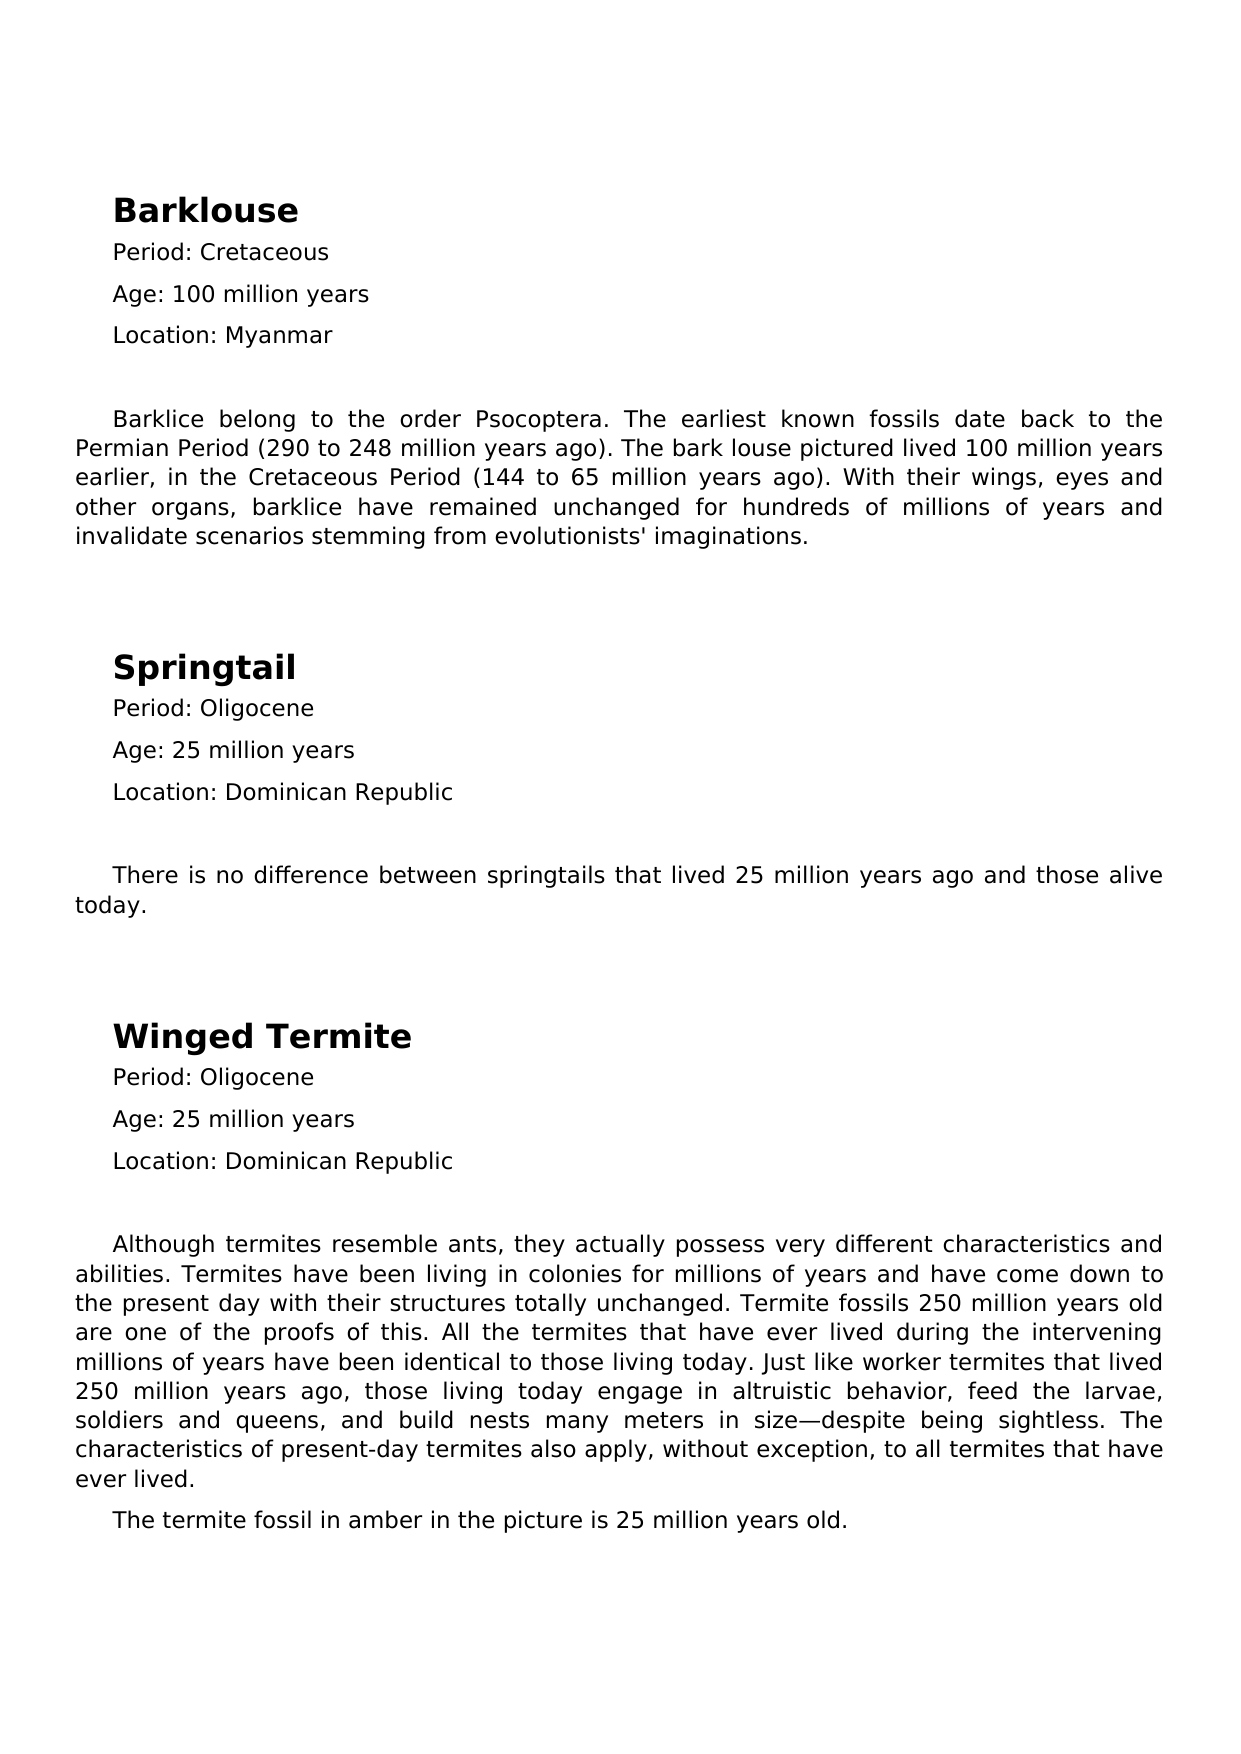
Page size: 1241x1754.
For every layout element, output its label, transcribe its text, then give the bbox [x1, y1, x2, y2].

text Period: Oligocene [75, 1064, 1165, 1091]
text Location: Myanmar [75, 322, 1165, 349]
subtitle Winged Termite [112, 1017, 1165, 1056]
subtitle Springtail [112, 648, 1165, 687]
text Age: 25 million years [75, 1106, 1165, 1133]
text The termite fossil in amber in the picture is 25 million years old. [75, 1507, 1165, 1534]
text Although termites resemble ants, they actually possess very different characteristics and abilities. Termites have been living in colonies for millions of years and have come down to the present day with their structures totally unchanged. Termite fossils 250 million years old are one of the proofs of this. All the termites that have ever lived during the intervening millions of years have been identical to those living today. Just like worker termites that lived 250 million years ago, those living today engage in altruistic behavior, feed the larvae, soldiers and queens, and build nests many meters in size—despite being sightless. The characteristics of present-day termites also apply, without exception, to all termites that have ever lived. [75, 1232, 1165, 1492]
text Location: Dominican Republic [75, 1148, 1165, 1175]
text Barklice belong to the order Psocoptera. The earliest known fossils date back to the Permian Period (290 to 248 million years ago). The bark louse pictured lived 100 million years earlier, in the Cretaceous Period (144 to 65 million years ago). With their wings, eyes and other organs, barklice have remained unchanged for hundreds of millions of years and invalidate scenarios stemming from evolutionists' imaginations. [75, 406, 1165, 550]
text Age: 25 million years [75, 737, 1165, 764]
subtitle Barklouse [112, 192, 1165, 231]
text There is no difference between springtails that lived 25 million years ago and those alive today. [75, 863, 1165, 919]
text Period: Cretaceous [75, 239, 1165, 266]
text Location: Dominican Republic [75, 779, 1165, 806]
text Age: 100 million years [75, 281, 1165, 307]
text Period: Oligocene [75, 696, 1165, 722]
